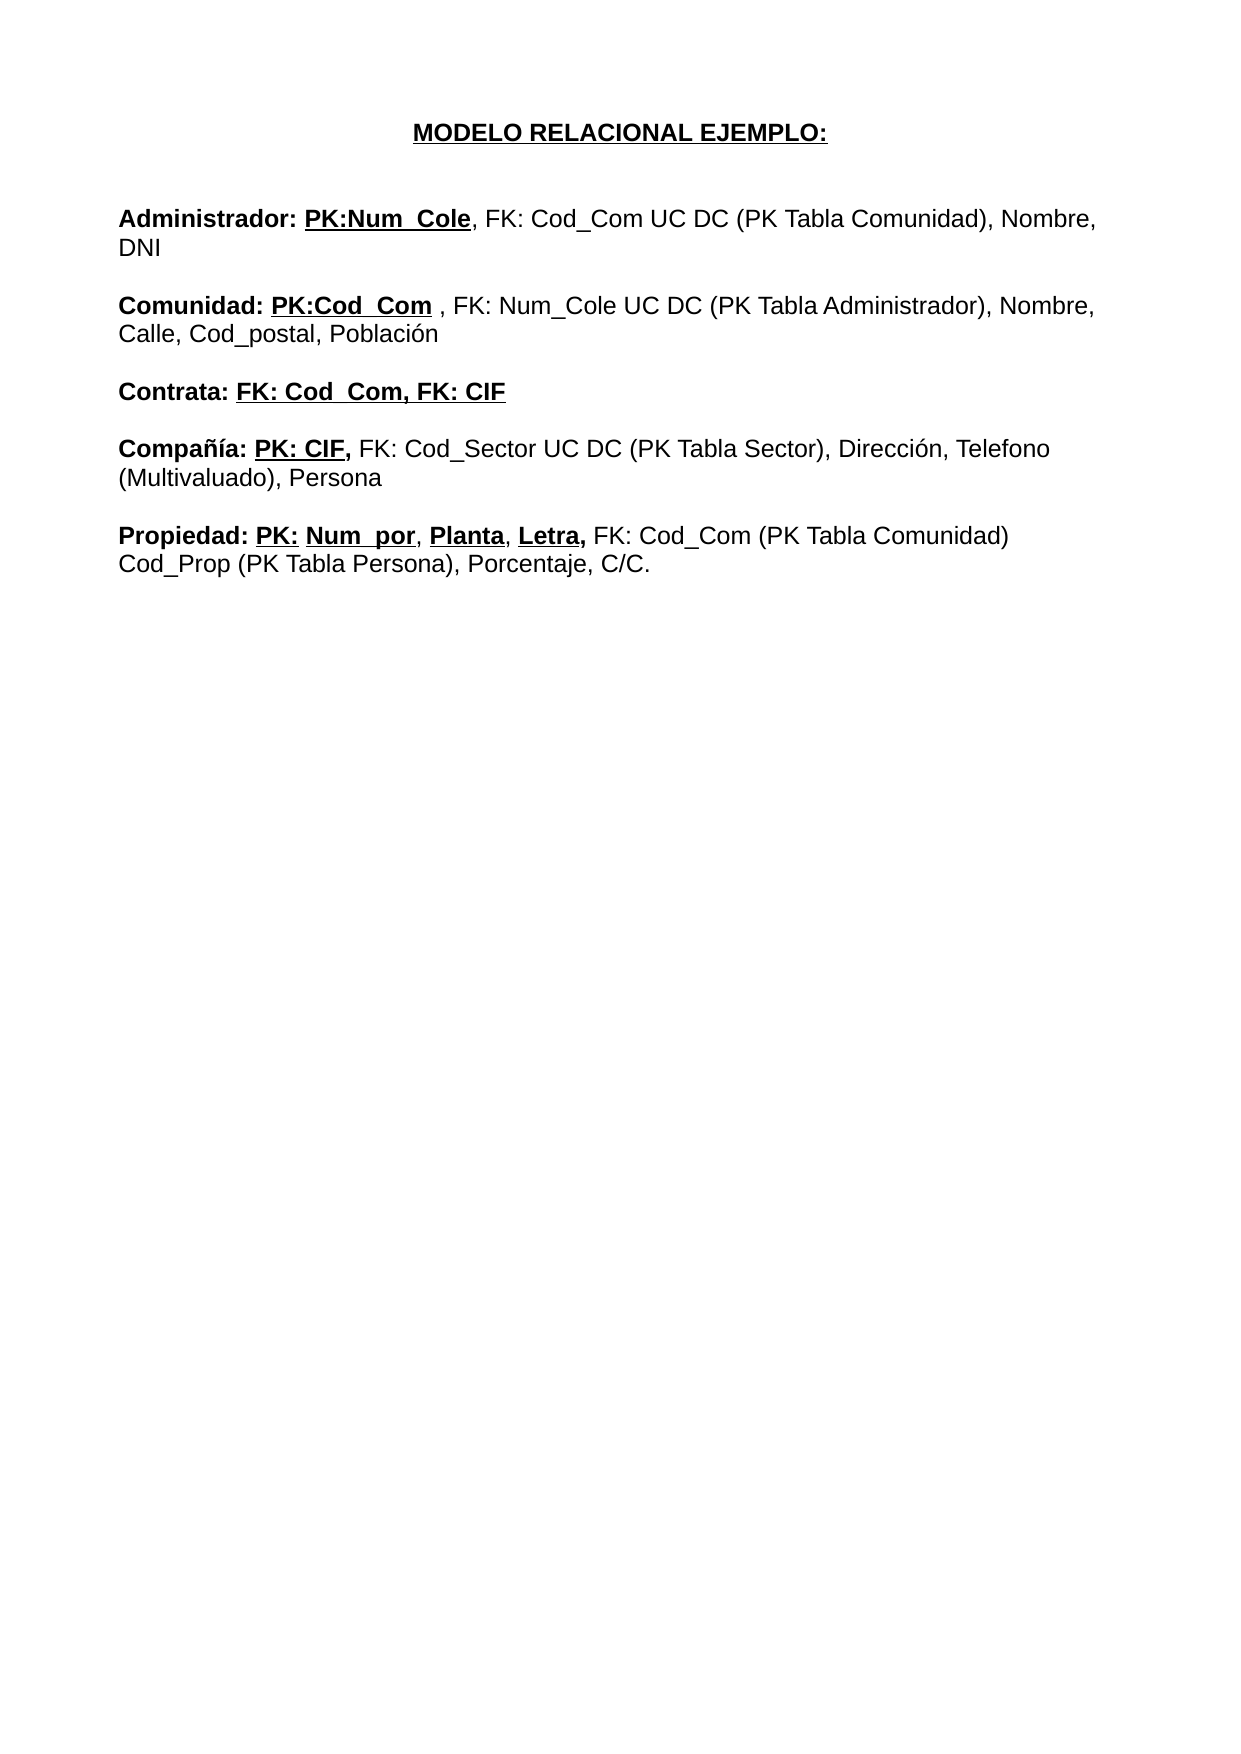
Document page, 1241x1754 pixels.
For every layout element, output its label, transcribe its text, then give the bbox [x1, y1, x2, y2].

text MODELO RELACIONAL EJEMPLO: [118, 118, 1122, 147]
text Propiedad: PK: Num_por, Planta, Letra, FK: Cod_Com (PK Tabla Comunidad) Cod_Prop (PK Tabla Persona), Porcentaje, C/C. [118, 521, 1122, 578]
text Administrador: PK:Num_Cole, FK: Cod_Com UC DC (PK Tabla Comunidad), Nombre, DNI [118, 204, 1122, 262]
text Comunidad: PK:Cod_Com , FK: Num_Cole UC DC (PK Tabla Administrador), Nombre, Calle, Cod_postal, Población [118, 291, 1122, 348]
text Contrata: FK: Cod_Com, FK: CIF [118, 377, 1122, 406]
text Compañía: PK: CIF, FK: Cod_Sector UC DC (PK Tabla Sector), Dirección, Telefono (Multivaluado), Persona [118, 434, 1122, 492]
